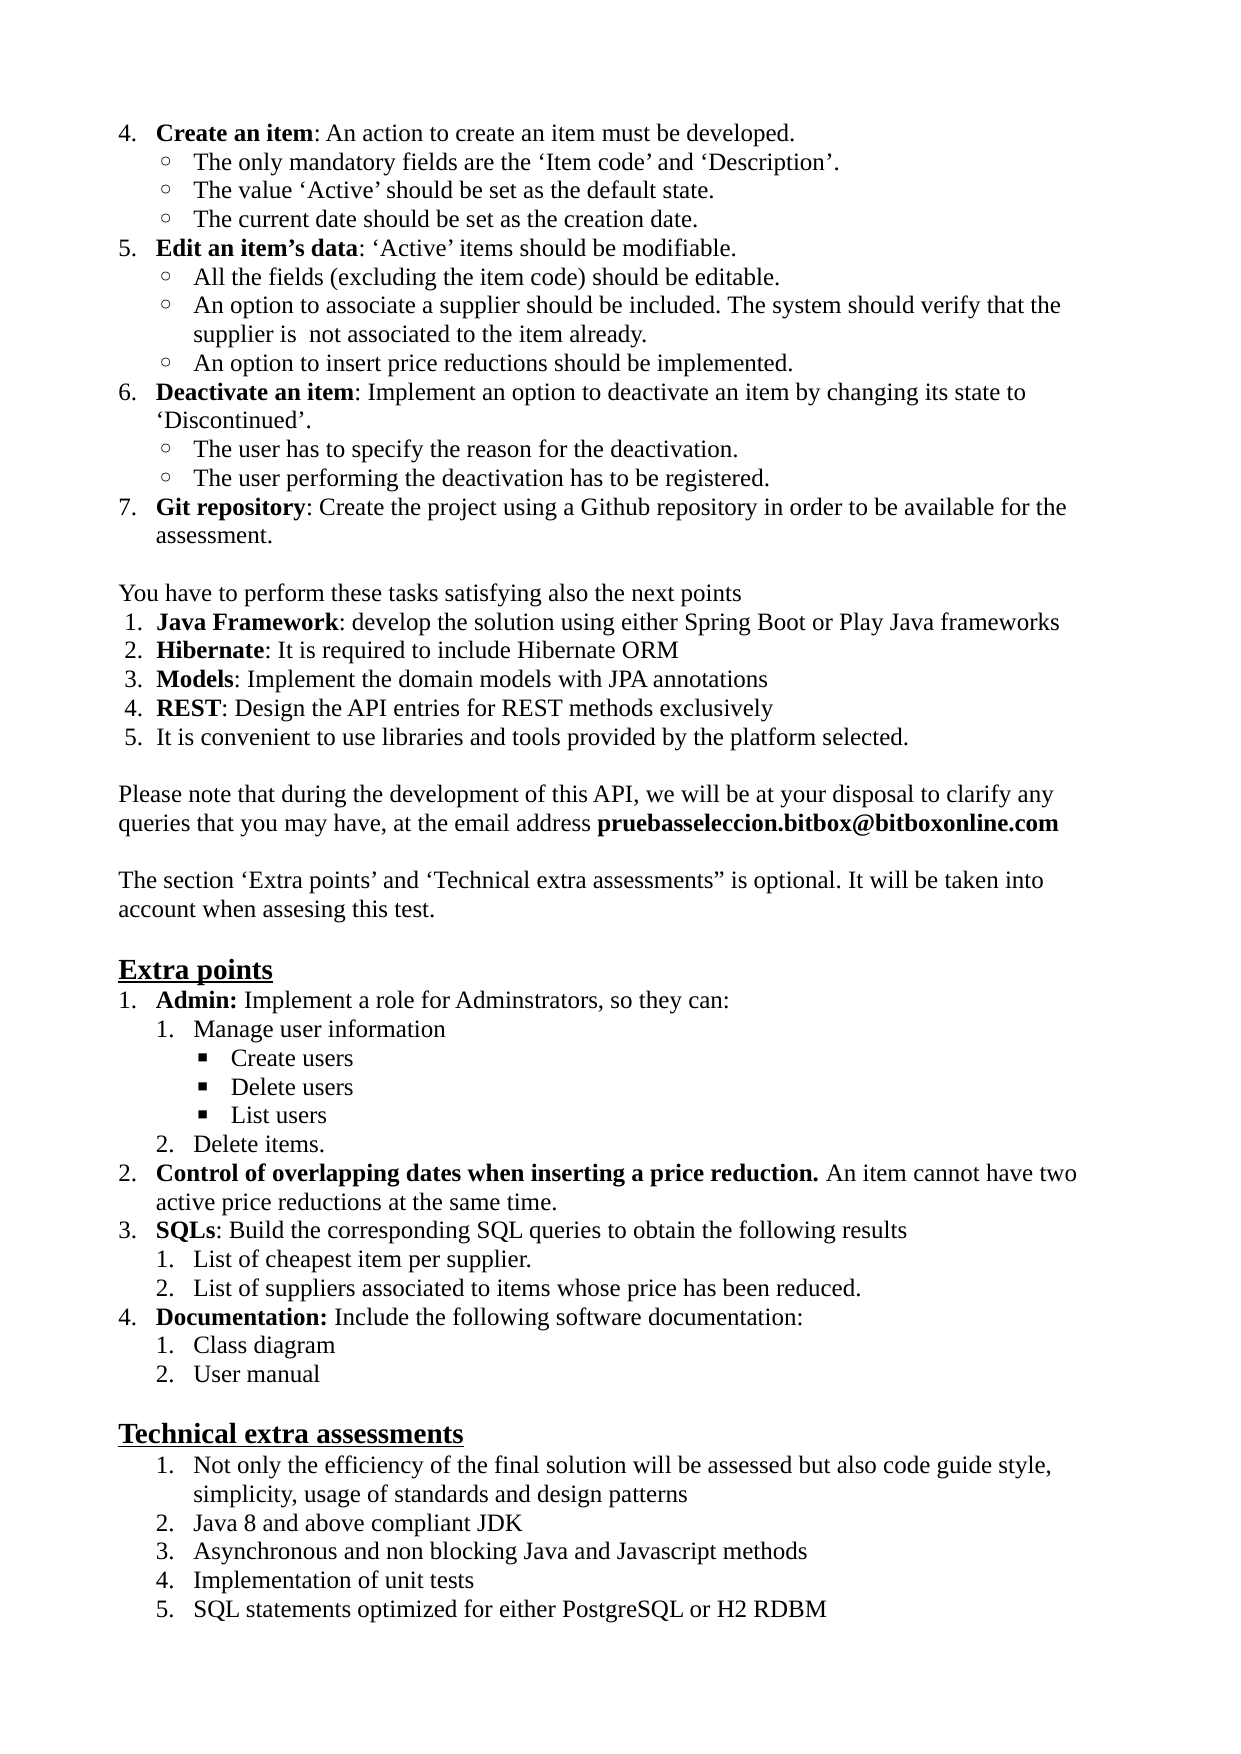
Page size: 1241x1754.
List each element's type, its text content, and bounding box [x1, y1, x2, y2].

text Extra points [118, 952, 1122, 985]
text Technical extra assessments [118, 1417, 1122, 1450]
list Class diagram [156, 1330, 1122, 1359]
list All the fields (excluding the item code) should be editable. [156, 262, 1122, 291]
list Delete items. [156, 1129, 1122, 1158]
list SQL statements optimized for either PostgreSQL or H2 RDBM [156, 1594, 1122, 1623]
text Please note that during the development of this API, we will be at your disposal to clarify any queries that you may have, at the email address pruebasseleccion.bitbox@bitboxonline.com [118, 779, 1122, 837]
list List of suppliers associated to items whose price has been reduced. [156, 1273, 1122, 1302]
list Models: Implement the domain models with JPA annotations [124, 664, 1122, 693]
list The value ‘Active’ should be set as the default state. [156, 176, 1122, 204]
text You have to perform these tasks satisfying also the next points [118, 578, 1122, 607]
list The current date should be set as the creation date. [156, 204, 1122, 233]
list The user has to specify the reason for the deactivation. [156, 434, 1122, 463]
list Delete users [193, 1072, 1122, 1100]
text The section ‘Extra points’ and ‘Technical extra assessments” is optional. It will be taken into account when assesing this test. [118, 866, 1122, 923]
list Admin: Implement a role for Adminstrators, so they can: [118, 985, 1122, 1014]
list Git repository: Create the project using a Github repository in order to be available for the assessment. [118, 492, 1122, 549]
list Edit an item’s data: ‘Active’ items should be modifiable. [118, 233, 1122, 262]
list Documentation: Include the following software documentation: [118, 1302, 1122, 1330]
list Create an item: An action to create an item must be developed. [118, 118, 1122, 147]
list Create users [193, 1043, 1122, 1072]
list It is convenient to use libraries and tools provided by the platform selected. [124, 722, 1122, 751]
list Not only the efficiency of the final solution will be assessed but also code guide style, simplicity, usage of standards and design patterns [156, 1450, 1122, 1508]
list User manual [156, 1359, 1122, 1388]
list List of cheapest item per supplier. [156, 1244, 1122, 1273]
list REST: Design the API entries for REST methods exclusively [124, 693, 1122, 722]
list Deactivate an item: Implement an option to deactivate an item by changing its state to ‘Discontinued’. [118, 377, 1122, 434]
list Implementation of unit tests [156, 1565, 1122, 1594]
list Asynchronous and non blocking Java and Javascript methods [156, 1536, 1122, 1565]
list Manage user information [156, 1014, 1122, 1043]
list Control of overlapping dates when inserting a price reduction. An item cannot have two active price reductions at the same time. [118, 1158, 1122, 1215]
list SQLs: Build the corresponding SQL queries to obtain the following results [118, 1215, 1122, 1244]
list The user performing the deactivation has to be registered. [156, 463, 1122, 492]
list Java 8 and above compliant JDK [156, 1508, 1122, 1536]
list An option to insert price reductions should be implemented. [156, 348, 1122, 377]
list An option to associate a supplier should be included. The system should verify that the supplier is not associated to the item already. [156, 291, 1122, 348]
list The only mandatory fields are the ‘Item code’ and ‘Description’. [156, 147, 1122, 176]
list List users [193, 1100, 1122, 1129]
list Java Framework: develop the solution using either Spring Boot or Play Java frameworks [124, 607, 1122, 636]
list Hibernate: It is required to include Hibernate ORM [124, 636, 1122, 664]
